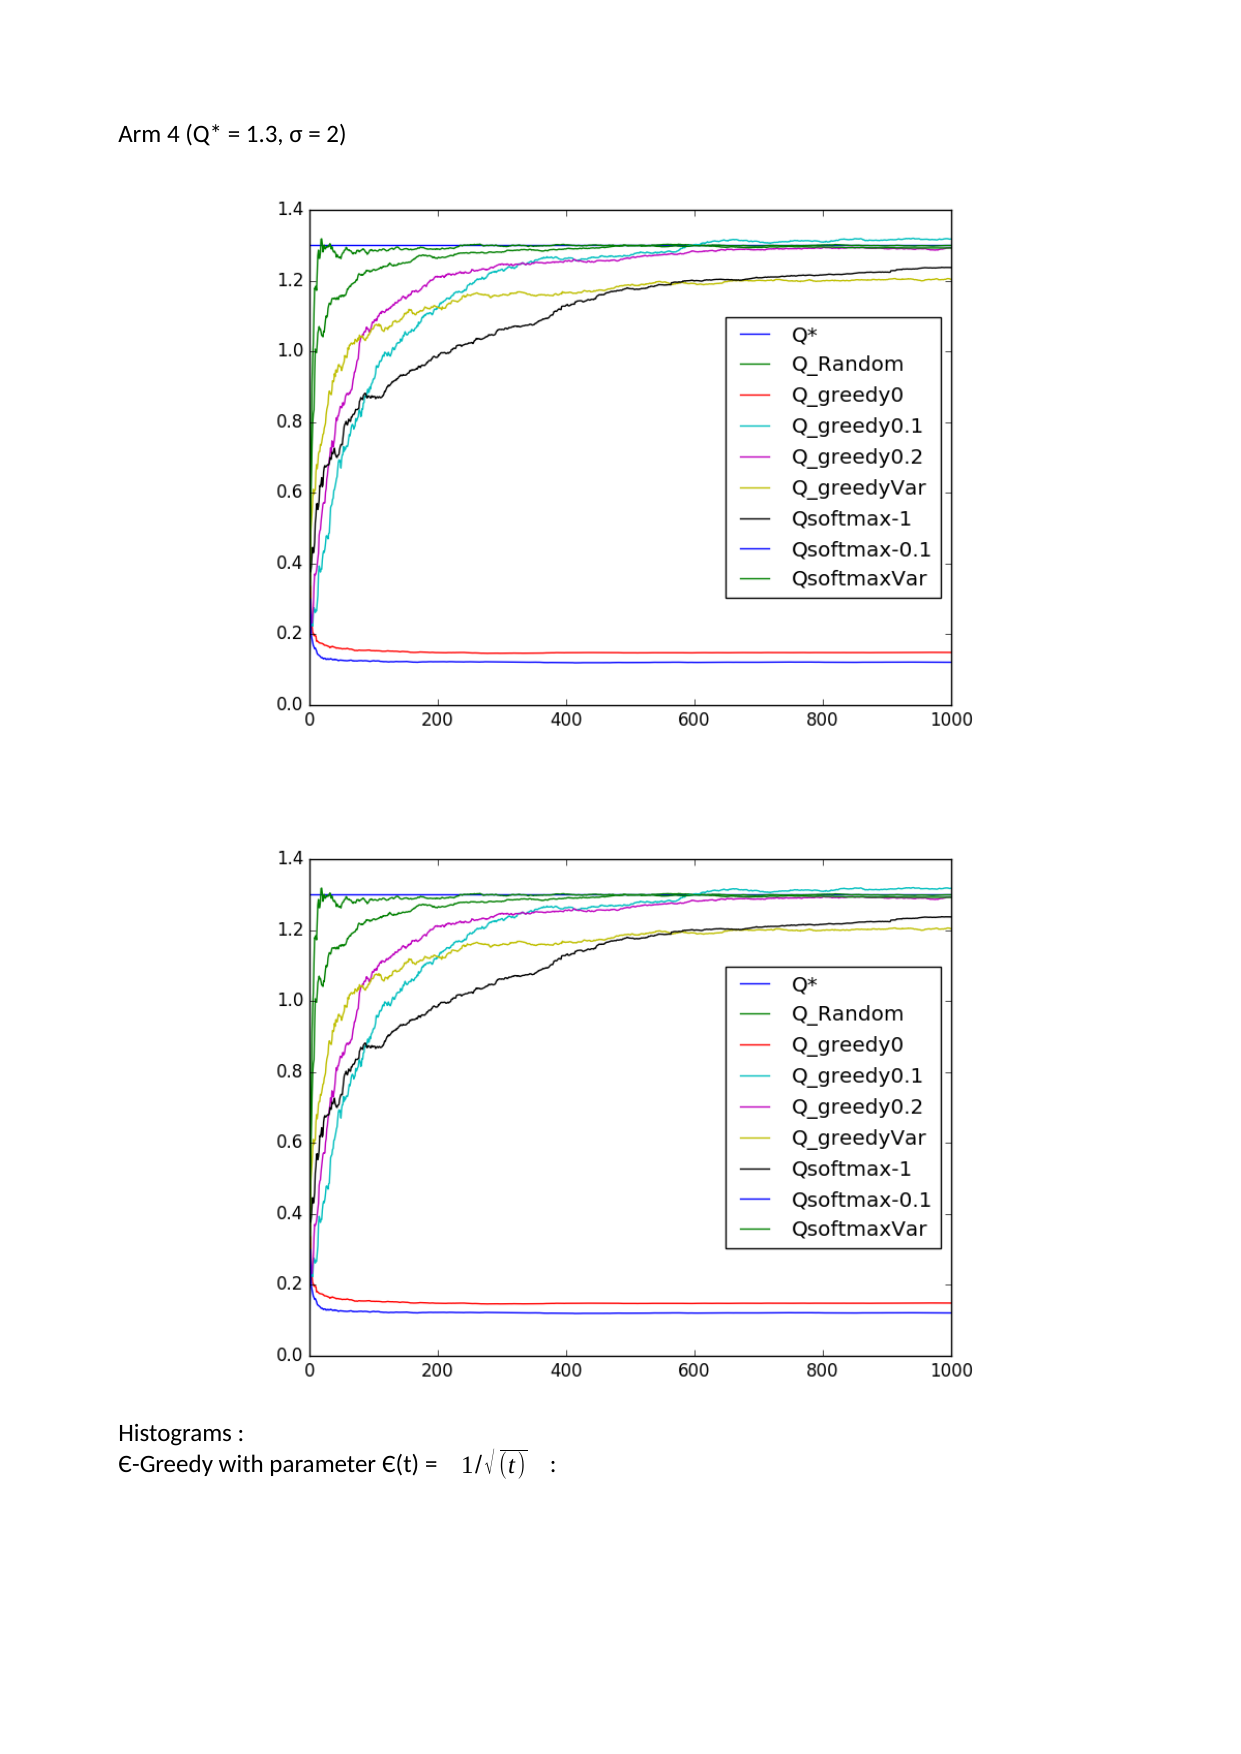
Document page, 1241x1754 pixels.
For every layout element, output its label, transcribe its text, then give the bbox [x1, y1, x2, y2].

text Histograms : [118, 1136, 1122, 1448]
text Arm 4 (Q* = 1.3, σ = 2) [118, 118, 1122, 149]
text Є-Greedy with parameter Є(t) = : [118, 1448, 1122, 1479]
picture [206, 148, 1034, 767]
picture [206, 797, 1034, 1418]
